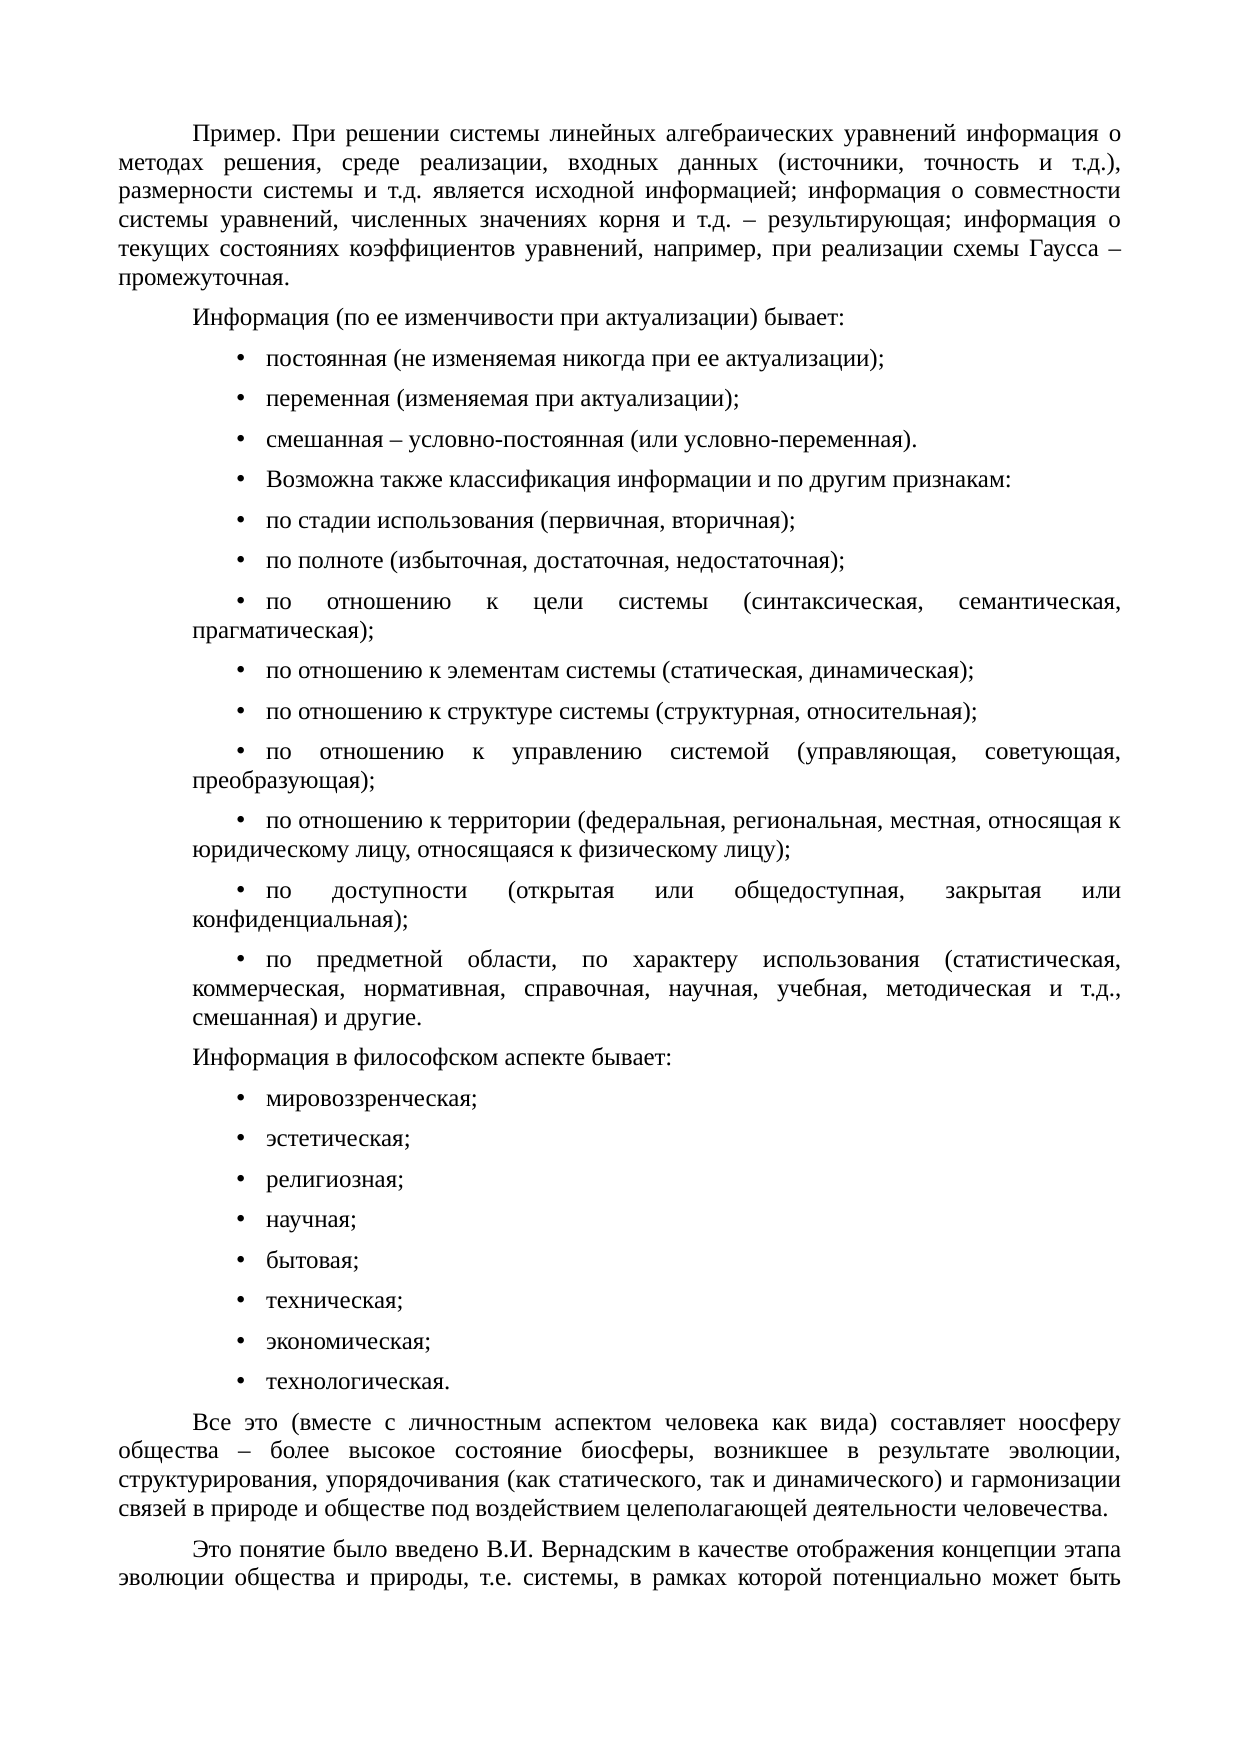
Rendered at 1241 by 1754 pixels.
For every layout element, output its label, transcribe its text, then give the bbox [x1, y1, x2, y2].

list по отношению к элементам системы (статическая, динамическая); [162, 655, 1122, 684]
list по предметной области, по характеру использования (статистическая, коммерческая, нормативная, справочная, научная, учебная, методическая и т.д., смешанная) и другие. [162, 944, 1122, 1030]
list экономическая; [162, 1326, 1122, 1354]
list по доступности (открытая или общедоступная, закрытая или конфиденциальная); [162, 875, 1122, 932]
list мировоззренческая; [162, 1083, 1122, 1111]
list по отношению к цели системы (синтаксическая, семантическая, прагматическая); [162, 586, 1122, 643]
list по полноте (избыточная, достаточная, недостаточная); [162, 546, 1122, 574]
list по отношению к структуре системы (структурная, относительная); [162, 696, 1122, 724]
text Пример. При решении системы линейных алгебраических уравнений информация о методах решения, среде реализации, входных данных (источники, точность и т.д.), размерности системы и т.д. является исходной информацией; информация о совместности системы уравнений, численных значениях корня и т.д. – результирующая; информация о текущих состояниях коэффициентов уравнений, например, при реализации схемы Гаусса – промежуточная. [118, 118, 1122, 291]
list по отношению к управлению системой (управляющая, советующая, преобразующая); [162, 736, 1122, 794]
text Информация (по ее изменчивости при актуализации) бывает: [118, 302, 1122, 331]
list по стадии использования (первичная, вторичная); [162, 505, 1122, 534]
list бытовая; [162, 1245, 1122, 1273]
list Возможна также классификация информации и по другим признакам: [162, 464, 1122, 493]
text Информация в философском аспекте бывает: [118, 1042, 1122, 1071]
list смешанная – условно-постоянная (или условно-переменная). [162, 424, 1122, 453]
list постоянная (не изменяемая никогда при ее актуализации); [162, 343, 1122, 372]
list переменная (изменяемая при актуализации); [162, 383, 1122, 412]
list по отношению к территории (федеральная, региональная, местная, относящая к юридическому лицу, относящаяся к физическому лицу); [162, 806, 1122, 863]
list научная; [162, 1204, 1122, 1233]
list религиозная; [162, 1164, 1122, 1192]
list техническая; [162, 1285, 1122, 1314]
text Это понятие было введено В.И. Вернадским в качестве отображения концепции этапа эволюции общества и природы, т.е. системы, в рамках которой потенциально может быть [118, 1534, 1122, 1591]
text Все это (вместе с личностным аспектом человека как вида) составляет ноосферу общества – более высокое состояние биосферы, возникшее в результате эволюции, структурирования, упорядочивания (как статического, так и динамического) и гармонизации связей в природе и обществе под воздействием целеполагающей деятельности человечества. [118, 1407, 1122, 1522]
list эстетическая; [162, 1123, 1122, 1152]
list технологическая. [162, 1366, 1122, 1395]
